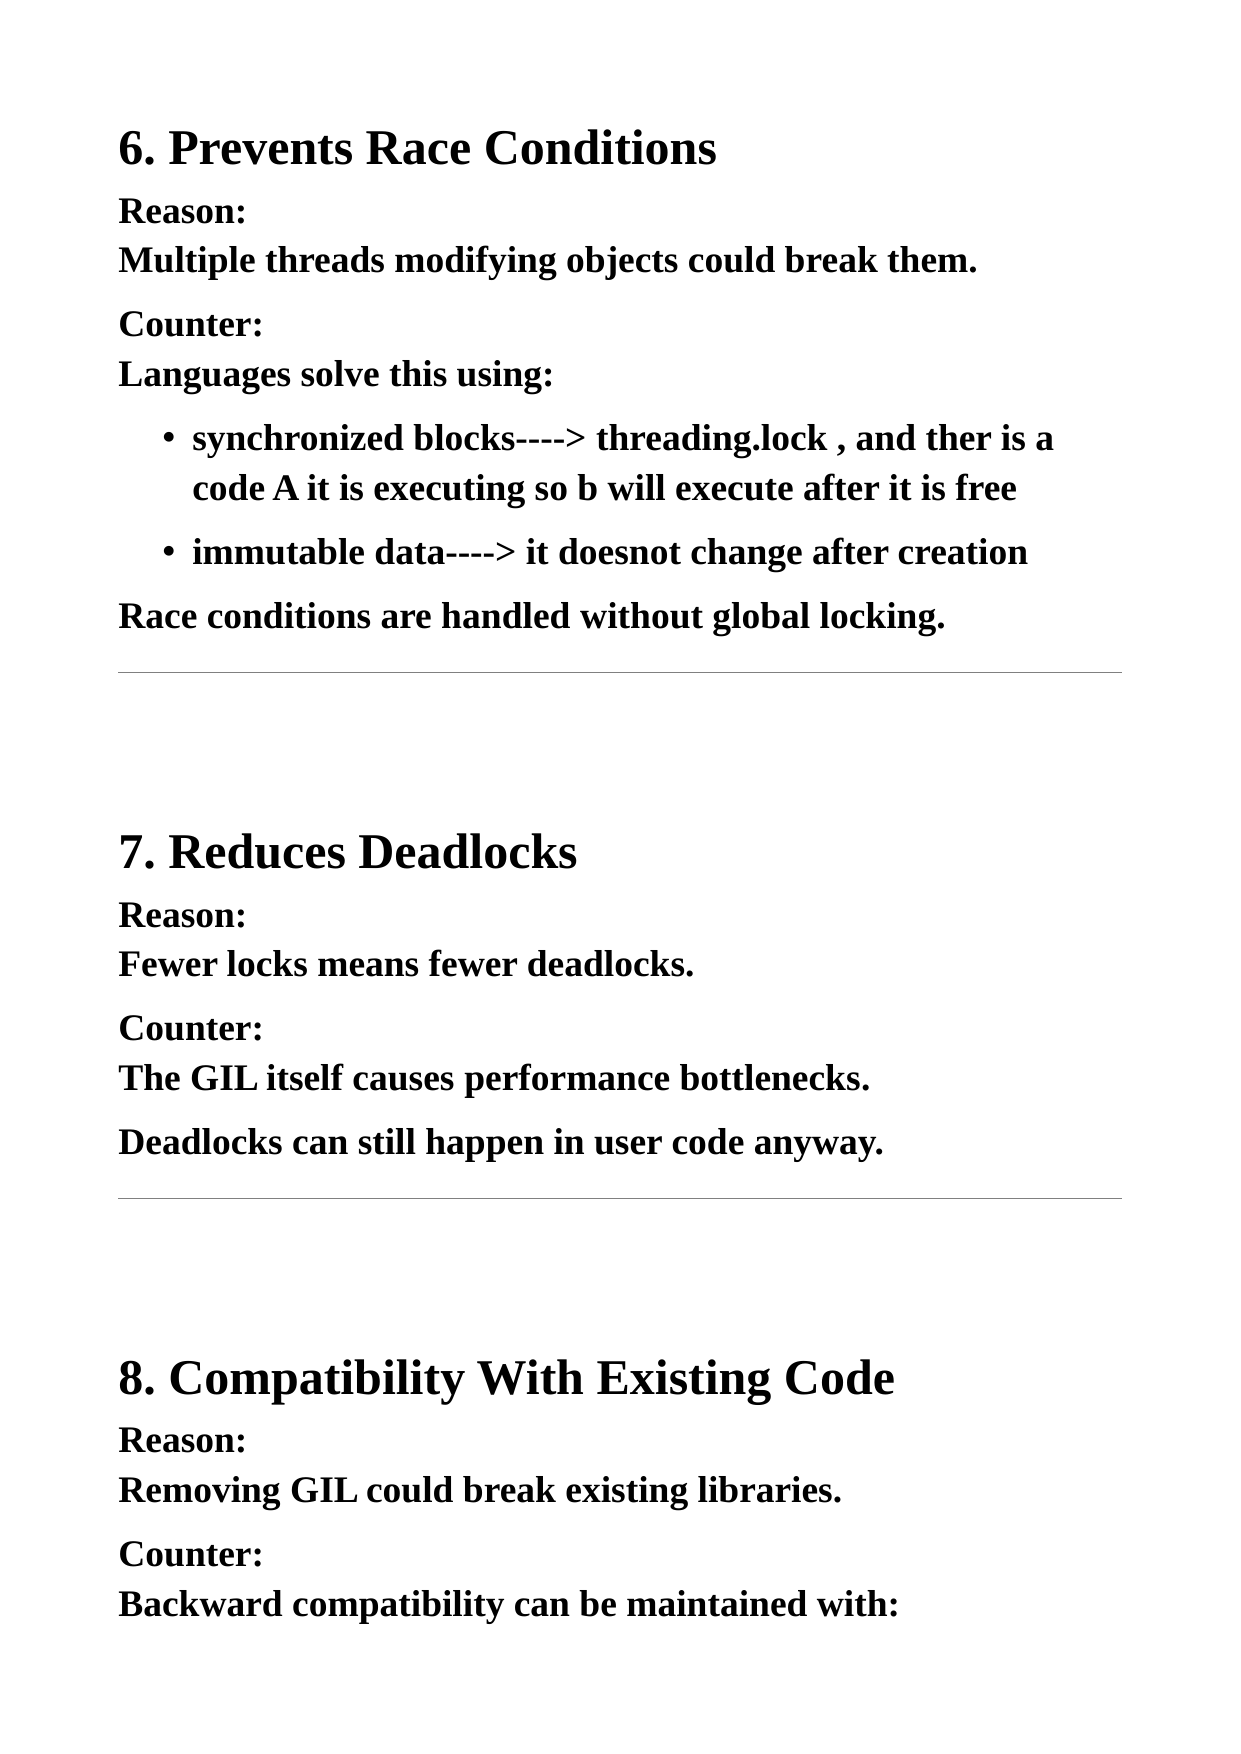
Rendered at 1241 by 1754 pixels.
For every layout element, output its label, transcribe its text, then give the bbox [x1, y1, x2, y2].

subtitle 6. Prevents Race Conditions [118, 118, 1122, 176]
subtitle 8. Compatibility With Existing Code [118, 1348, 1122, 1405]
text Race conditions are handled without global locking. [118, 593, 1122, 637]
list immutable data----> it doesnot change after creation [162, 529, 1122, 572]
text Counter: Languages solve this using: [118, 302, 1122, 394]
text Reason: Removing GIL could break existing libraries. [118, 1418, 1122, 1511]
text Deadlocks can still happen in user code anyway. [118, 1119, 1122, 1163]
subtitle 7. Reduces Deadlocks [118, 822, 1122, 879]
text Reason: Multiple threads modifying objects could break them. [118, 188, 1122, 281]
text Counter: Backward compatibility can be maintained with: [118, 1532, 1122, 1624]
list synchronized blocks----> threading.lock , and ther is a code A it is executing so b will execute after it is free [162, 416, 1122, 508]
text Reason: Fewer locks means fewer deadlocks. [118, 892, 1122, 985]
text Counter: The GIL itself causes performance bottlenecks. [118, 1006, 1122, 1098]
